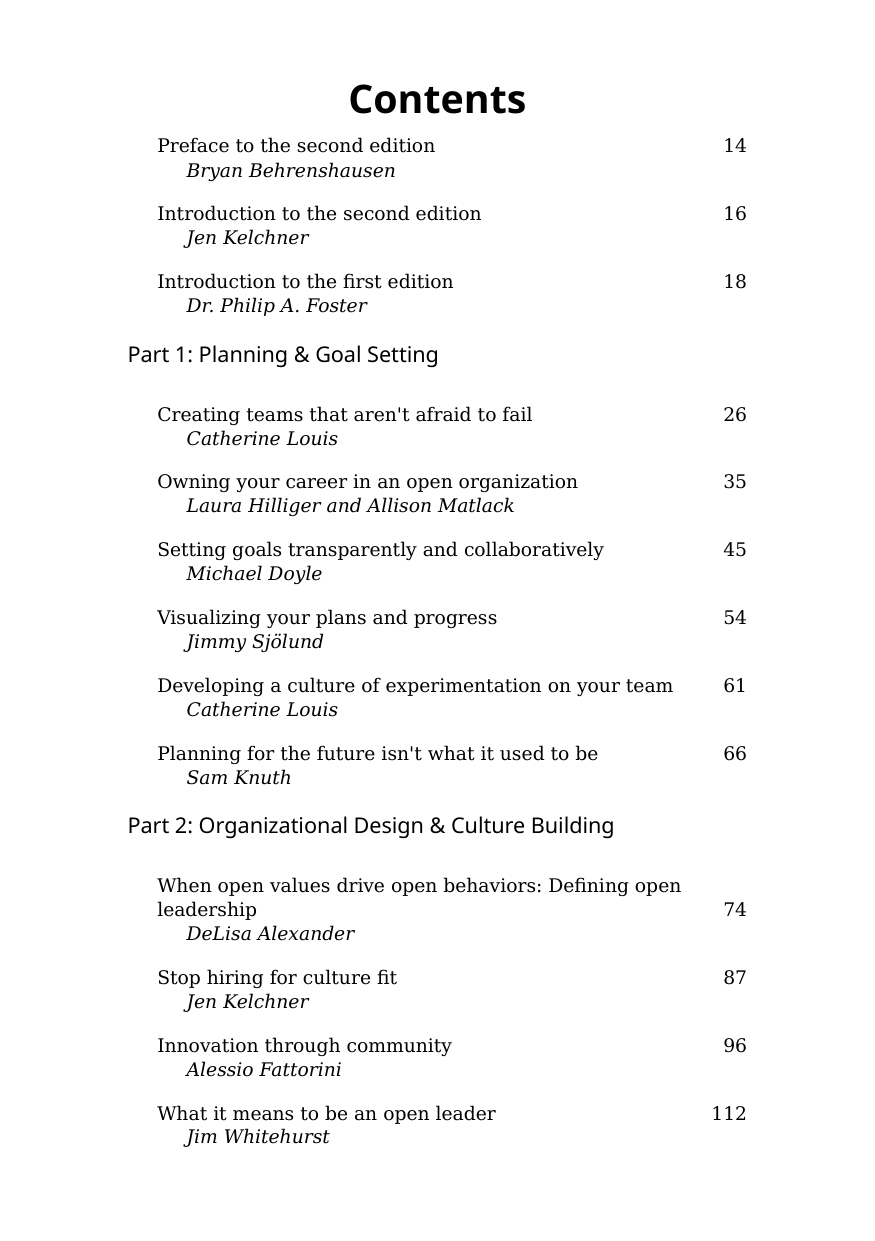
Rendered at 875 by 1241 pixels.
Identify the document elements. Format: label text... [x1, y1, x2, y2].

text When open values drive open behaviors: Defining open leadership 74 [157, 875, 747, 921]
text Planning for the future isn't what it used to be 66 [157, 743, 747, 764]
text What it means to be an open leader 112 [157, 1102, 747, 1124]
text Developing a culture of experimentation on your team 61 [157, 675, 747, 697]
text Jen Kelchner [186, 991, 747, 1035]
subtitle Contents [127, 77, 747, 123]
text Dr. Philip A. Foster [186, 295, 747, 339]
text Catherine Louis [186, 699, 747, 743]
text Alessio Fattorini [186, 1059, 747, 1102]
text Preface to the second edition 14 [157, 136, 747, 157]
text Michael Doyle [186, 563, 747, 607]
text Innovation through community 96 [157, 1035, 747, 1057]
text Stop hiring for culture fit 87 [157, 967, 747, 989]
text DeLisa Alexander [186, 923, 747, 967]
text Jen Kelchner [186, 227, 747, 271]
text Part 2: Organizational Design & Culture Building [127, 810, 747, 872]
text Bryan Behrenshausen [186, 159, 747, 203]
text Setting goals transparently and collaboratively 45 [157, 539, 747, 561]
text Visualizing your plans and progress 54 [157, 607, 747, 629]
text Laura Hilliger and Allison Matlack [186, 495, 747, 539]
text Jimmy Sjölund [186, 631, 747, 675]
text Jim Whitehurst [186, 1127, 747, 1170]
text Introduction to the second edition 16 [157, 203, 747, 225]
text Part 1: Planning & Goal Setting [127, 339, 747, 401]
text Sam Knuth [186, 767, 747, 810]
text Creating teams that aren't afraid to fail 26 [157, 403, 747, 425]
text Owning your career in an open organization 35 [157, 471, 747, 493]
text Introduction to the first edition 18 [157, 271, 747, 293]
text Catherine Louis [186, 428, 747, 471]
